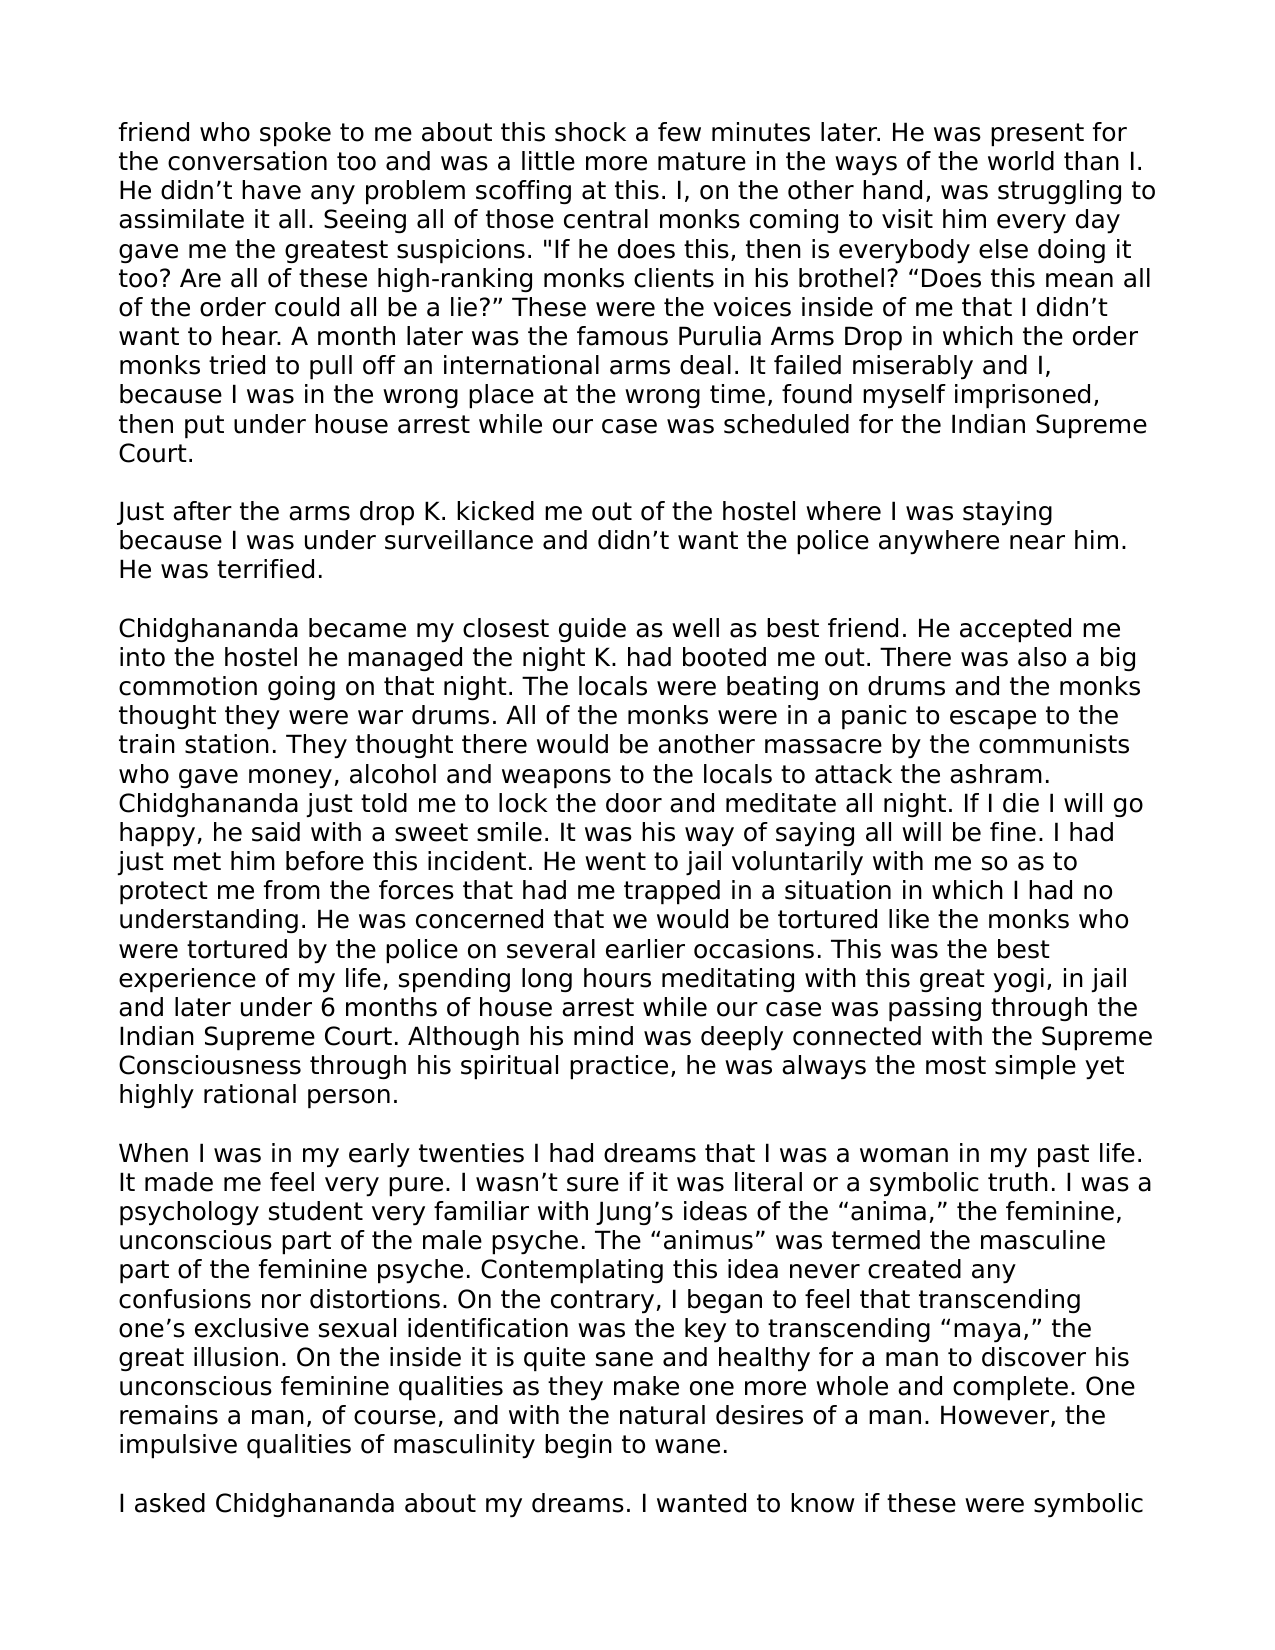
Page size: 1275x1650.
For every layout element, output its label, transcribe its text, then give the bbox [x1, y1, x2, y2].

text friend who spoke to me about this shock a few minutes later. He was present for the conversation too and was a little more mature in the ways of the world than I. He didn’t have any problem scoffing at this. I, on the other hand, was struggling to assimilate it all. Seeing all of those central monks coming to visit him every day gave me the greatest suspicions. "If he does this, then is everybody else doing it too? Are all of these high-ranking monks clients in his brothel? “Does this mean all of the order could all be a lie?” These were the voices inside of me that I didn’t want to hear. A month later was the famous Purulia Arms Drop in which the order monks tried to pull off an international arms deal. It failed miserably and I, because I was in the wrong place at the wrong time, found myself imprisoned, then put under house arrest while our case was scheduled for the Indian Supreme Court. Just after the arms drop K. kicked me out of the hostel where I was staying because I was under surveillance and didn’t want the police anywhere near him. He was terrified. Chidghananda became my closest guide as well as best friend. He accepted me into the hostel he managed the night K. had booted me out. There was also a big commotion going on that night. The locals were beating on drums and the monks thought they were war drums. All of the monks were in a panic to escape to the train station. They thought there would be another massacre by the communists who gave money, alcohol and weapons to the locals to attack the ashram. Chidghananda just told me to lock the door and meditate all night. If I die I will go happy, he said with a sweet smile. It was his way of saying all will be fine. I had just met him before this incident. He went to jail voluntarily with me so as to protect me from the forces that had me trapped in a situation in which I had no understanding. He was concerned that we would be tortured like the monks who were tortured by the police on several earlier occasions. This was the best experience of my life, spending long hours meditating with this great yogi, in jail and later under 6 months of house arrest while our case was passing through the Indian Supreme Court. Although his mind was deeply connected with the Supreme Consciousness through his spiritual practice, he was always the most simple yet highly rational person. When I was in my early twenties I had dreams that I was a woman in my past life. It made me feel very pure. I wasn’t sure if it was literal or a symbolic truth. I was a psychology student very familiar with Jung’s ideas of the “anima,” the feminine, unconscious part of the male psyche. The “animus” was termed the masculine part of the feminine psyche. Contemplating this idea never created any confusions nor distortions. On the contrary, I began to feel that transcending one’s exclusive sexual identification was the key to transcending “maya,” the great illusion. On the inside it is quite sane and healthy for a man to discover his unconscious feminine qualities as they make one more whole and complete. One remains a man, of course, and with the natural desires of a man. However, the impulsive qualities of masculinity begin to wane. I asked Chidghananda about my dreams. I wanted to know if these were symbolic [118, 118, 1157, 1518]
